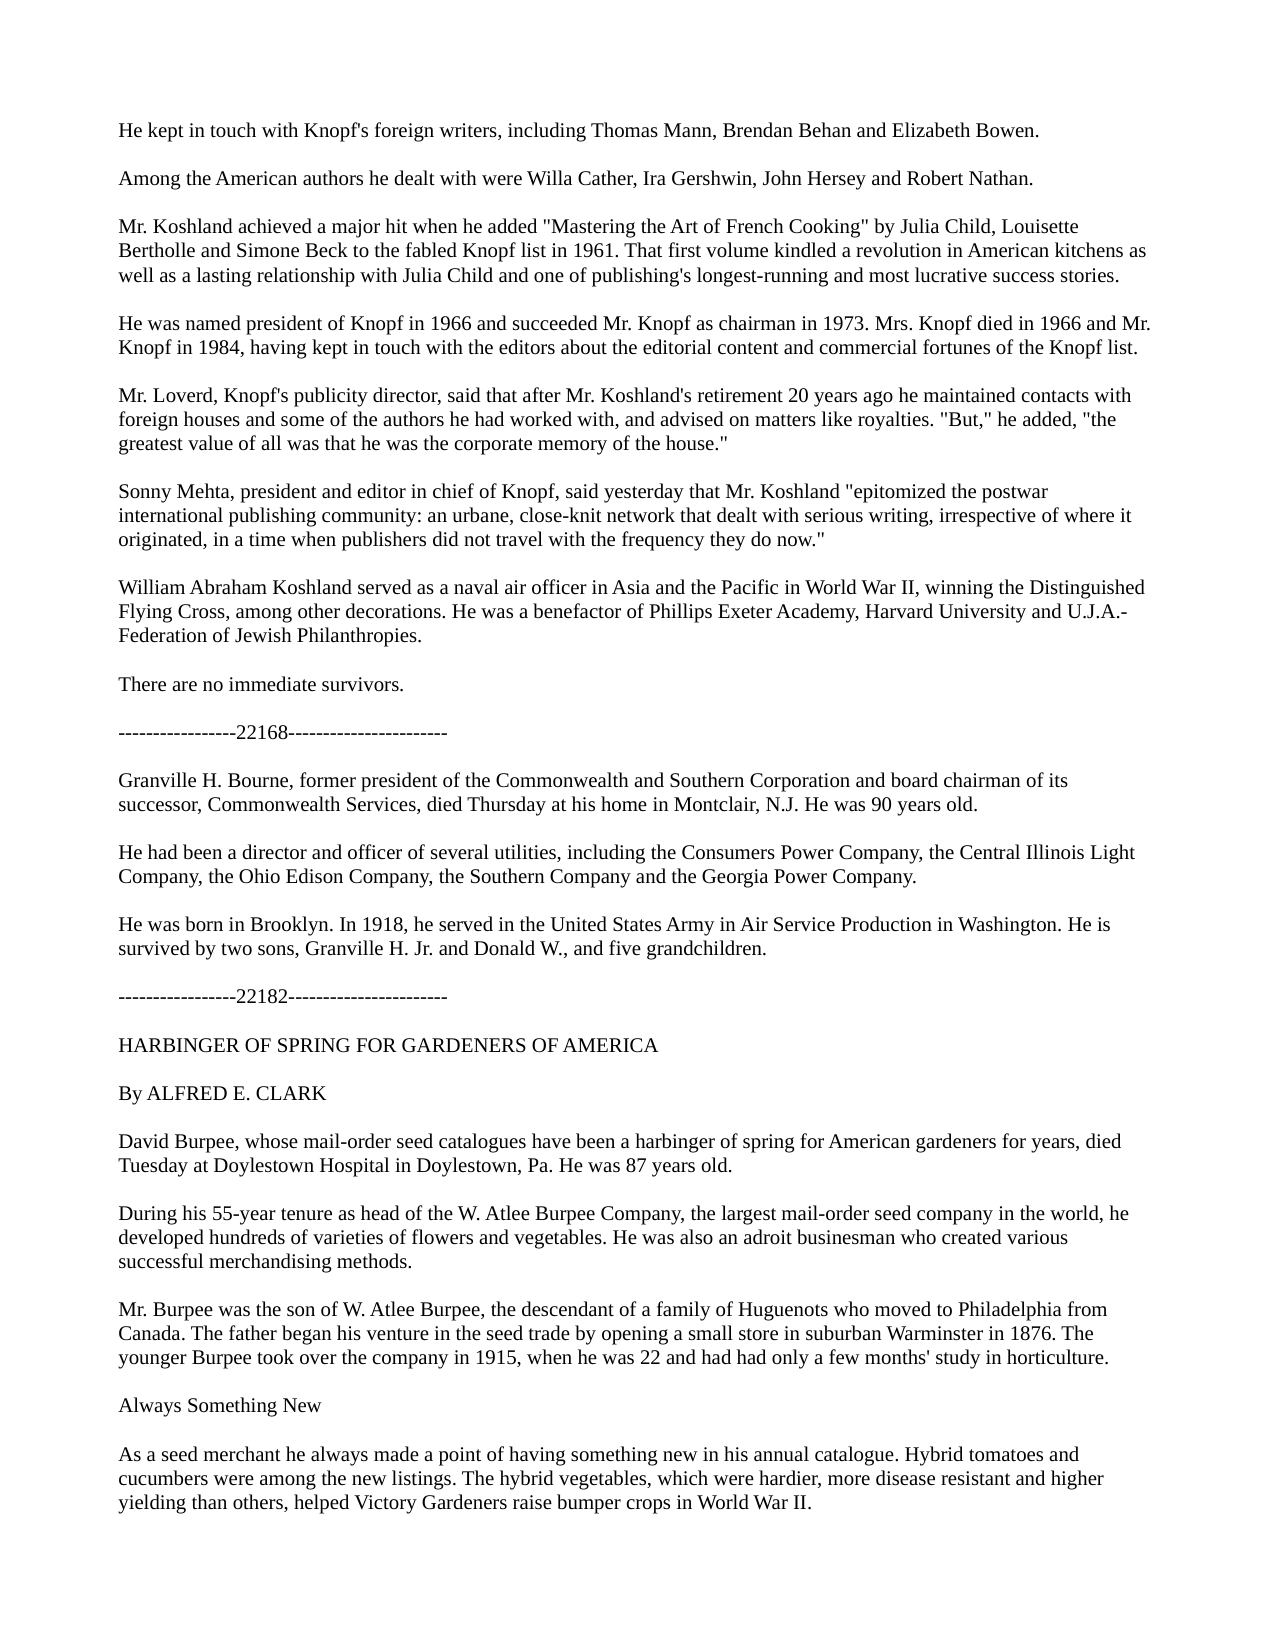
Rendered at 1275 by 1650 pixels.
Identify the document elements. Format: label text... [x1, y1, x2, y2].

text There are no immediate survivors. [118, 672, 1157, 696]
text During his 55-year tenure as head of the W. Atlee Burpee Company, the largest mail-order seed company in the world, he developed hundreds of varieties of flowers and vegetables. He was also an adroit businesman who created various successful merchandising methods. [118, 1201, 1157, 1273]
text Always Something New [118, 1393, 1157, 1417]
text Sonny Mehta, president and editor in chief of Knopf, said yesterday that Mr. Koshland "epitomized the postwar international publishing community: an urbane, close-knit network that dealt with serious writing, irrespective of where it originated, in a time when publishers did not travel with the frequency they do now." [118, 479, 1157, 551]
text William Abraham Koshland served as a naval air officer in Asia and the Pacific in World War II, winning the Distinguished Flying Cross, among other decorations. He was a benefactor of Phillips Exeter Academy, Harvard University and U.J.A.-Federation of Jewish Philanthropies. [118, 575, 1157, 647]
text Mr. Burpee was the son of W. Atlee Burpee, the descendant of a family of Huguenots who moved to Philadelphia from Canada. The father began his venture in the seed trade by opening a small store in suburban Warminster in 1876. The younger Burpee took over the company in 1915, when he was 22 and had had only a few months' study in horticulture. [118, 1297, 1157, 1369]
text -----------------22168----------------------- [118, 720, 1157, 744]
text He kept in touch with Knopf's foreign writers, including Thomas Mann, Brendan Behan and Elizabeth Bowen. [118, 118, 1157, 142]
text Among the American authors he dealt with were Willa Cather, Ira Gershwin, John Hersey and Robert Nathan. [118, 166, 1157, 190]
text Mr. Loverd, Knopf's publicity director, said that after Mr. Koshland's retirement 20 years ago he maintained contacts with foreign houses and some of the authors he had worked with, and advised on matters like royalties. "But," he added, "the greatest value of all was that he was the corporate memory of the house." [118, 383, 1157, 455]
text Granville H. Bourne, former president of the Commonwealth and Southern Corporation and board chairman of its successor, Commonwealth Services, died Thursday at his home in Montclair, N.J. He was 90 years old. [118, 768, 1157, 816]
text As a seed merchant he always made a point of having something new in his annual catalogue. Hybrid tomatoes and cucumbers were among the new listings. The hybrid vegetables, which were hardier, more disease resistant and higher yielding than others, helped Victory Gardeners raise bumper crops in World War II. [118, 1442, 1157, 1514]
text -----------------22182----------------------- [118, 984, 1157, 1008]
text By ALFRED E. CLARK [118, 1081, 1157, 1105]
text He was born in Brooklyn. In 1918, he served in the United States Army in Air Service Production in Washington. He is survived by two sons, Granville H. Jr. and Donald W., and five grandchildren. [118, 912, 1157, 960]
text David Burpee, whose mail-order seed catalogues have been a harbinger of spring for American gardeners for years, died Tuesday at Doylestown Hospital in Doylestown, Pa. He was 87 years old. [118, 1129, 1157, 1177]
text He was named president of Knopf in 1966 and succeeded Mr. Knopf as chairman in 1973. Mrs. Knopf died in 1966 and Mr. Knopf in 1984, having kept in touch with the editors about the editorial content and commercial fortunes of the Knopf list. [118, 311, 1157, 359]
text He had been a director and officer of several utilities, including the Consumers Power Company, the Central Illinois Light Company, the Ohio Edison Company, the Southern Company and the Georgia Power Company. [118, 840, 1157, 888]
text HARBINGER OF SPRING FOR GARDENERS OF AMERICA [118, 1032, 1157, 1057]
text Mr. Koshland achieved a major hit when he added "Mastering the Art of French Cooking" by Julia Child, Louisette Bertholle and Simone Beck to the fabled Knopf list in 1961. That first volume kindled a revolution in American kitchens as well as a lasting relationship with Julia Child and one of publishing's longest-running and most lucrative success stories. [118, 214, 1157, 287]
